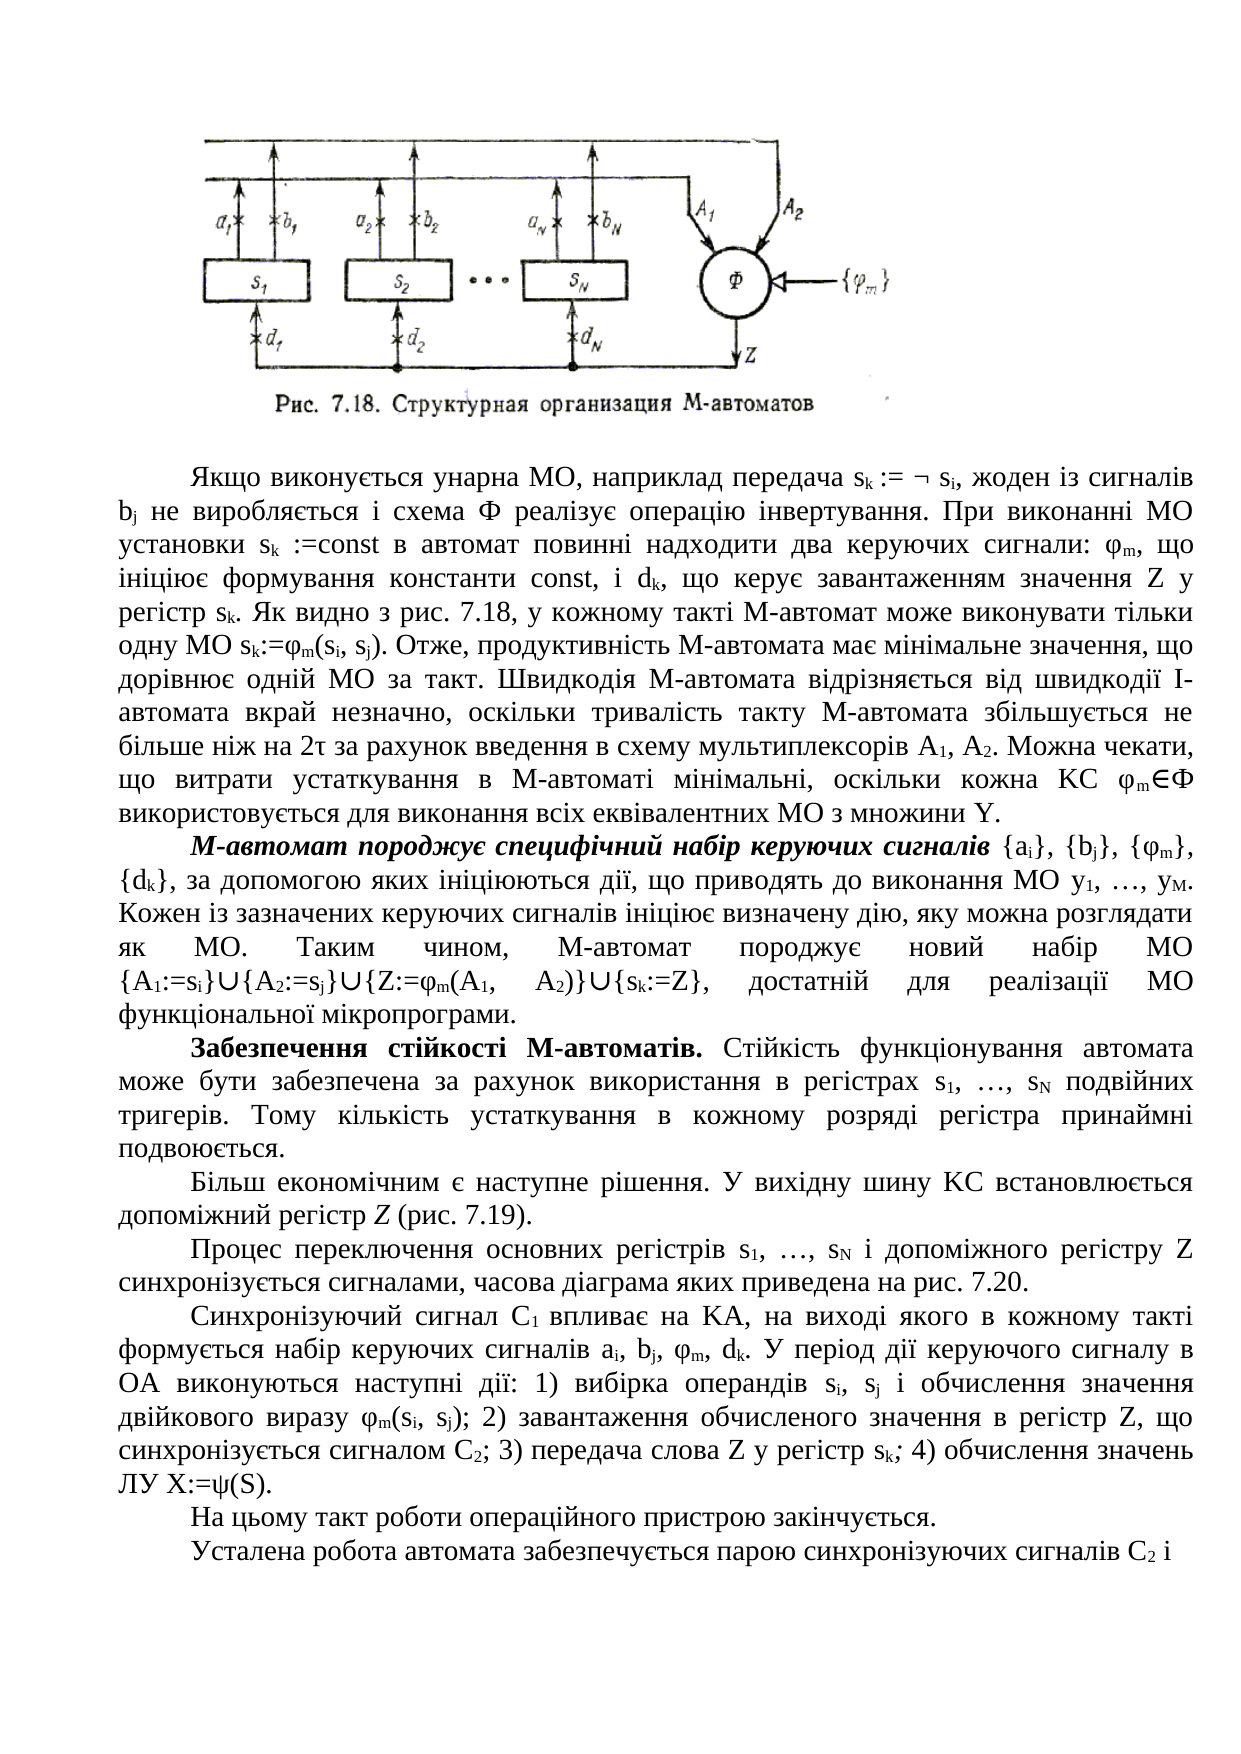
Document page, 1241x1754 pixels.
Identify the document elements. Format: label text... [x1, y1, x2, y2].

text Усталена робота автомата забезпечується парою синхронізуючих сигналів С2 i [118, 1533, 1194, 1566]
text М-автомат породжує специфічний набір керуючих сигналів {ai}, {bj}, {φm}, {dk}, за допомогою яких ініціюються дії, що приводять до виконання МО y1, …, yM. Кожен із зазначених керуючих сигналів ініціює визначену дію, яку можна розглядати як MO. Таким чином, М-автомат породжує новий набір МО {A1:=si}∪{A2:=sj}∪{Z:=φm(A1, A2)}∪{sk:=Z}, достатній для реалізації МО функціональної мікропрограми. [118, 828, 1194, 1030]
text Більш економічним є наступне рішення. У вихідну шину KC встановлюється допоміжний регістр Z (рис. 7.19). [118, 1164, 1194, 1231]
picture [190, 118, 899, 426]
text Синхронізуючий сигнал С1 впливає на KA, на виході якого в кожному такті формується набір керуючих сигналів ai, bj, φm, dk. У період дії керуючого сигналу в OA виконуються наступні дії: 1) вибірка операндів si, sj і обчислення значення двійкового виразу φm(si, sj); 2) завантаження обчисленого значення в регістр Z, що синхронізується сигналом С2; 3) передача слова Z у регістр sk; 4) обчислення значень ЛУ X:=ψ(S). [118, 1298, 1194, 1499]
text Якщо виконується унарна MO, наприклад передача sk := ¬ si, жоден із сигналів bj не виробляється і схема Ф реалізує операцію інвертування. При виконанні МО установки sk :=const в автомат повинні надходити два керуючих сигнали: φm, що ініціює формування константи const, і dk, що керує завантаженням значення Z у регістр sk. Як видно з рис. 7.18, у кожному такті М-автомат може виконувати тільки одну MO sk:=φm(si, sj). Отже, продуктивність М-автомата має мінімальне значення, що дорівнює одній МО за такт. Швидкодія М-автомата відрізняється від швидкодії I-автомата вкрай незначно, оскільки тривалість такту М-автомата збільшується не більше ніж на 2τ за рахунок введення в схему мультиплексорів A1, A2. Можна чекати, що витрати устаткування в М-автоматі мінімальні, оскільки кожна KC φm∈Ф використовується для виконання всіх еквівалентних МО з множини Y. [118, 459, 1194, 828]
text Забезпечення стійкості М-автоматів. Стійкість функціонування автомата може бути забезпечена за рахунок використання в регістрах s1, …, sN подвійних тригерів. Тому кількість устаткування в кожному розряді регістра принаймні подвоюється. [118, 1030, 1194, 1164]
text На цьому такт роботи операційного пристрою закінчується. [118, 1499, 1194, 1533]
text Процес переключення основних регістрів s1, …, sN і допоміжного регістру Z синхронізується сигналами, часова діаграма яких приведена на рис. 7.20. [118, 1231, 1194, 1298]
